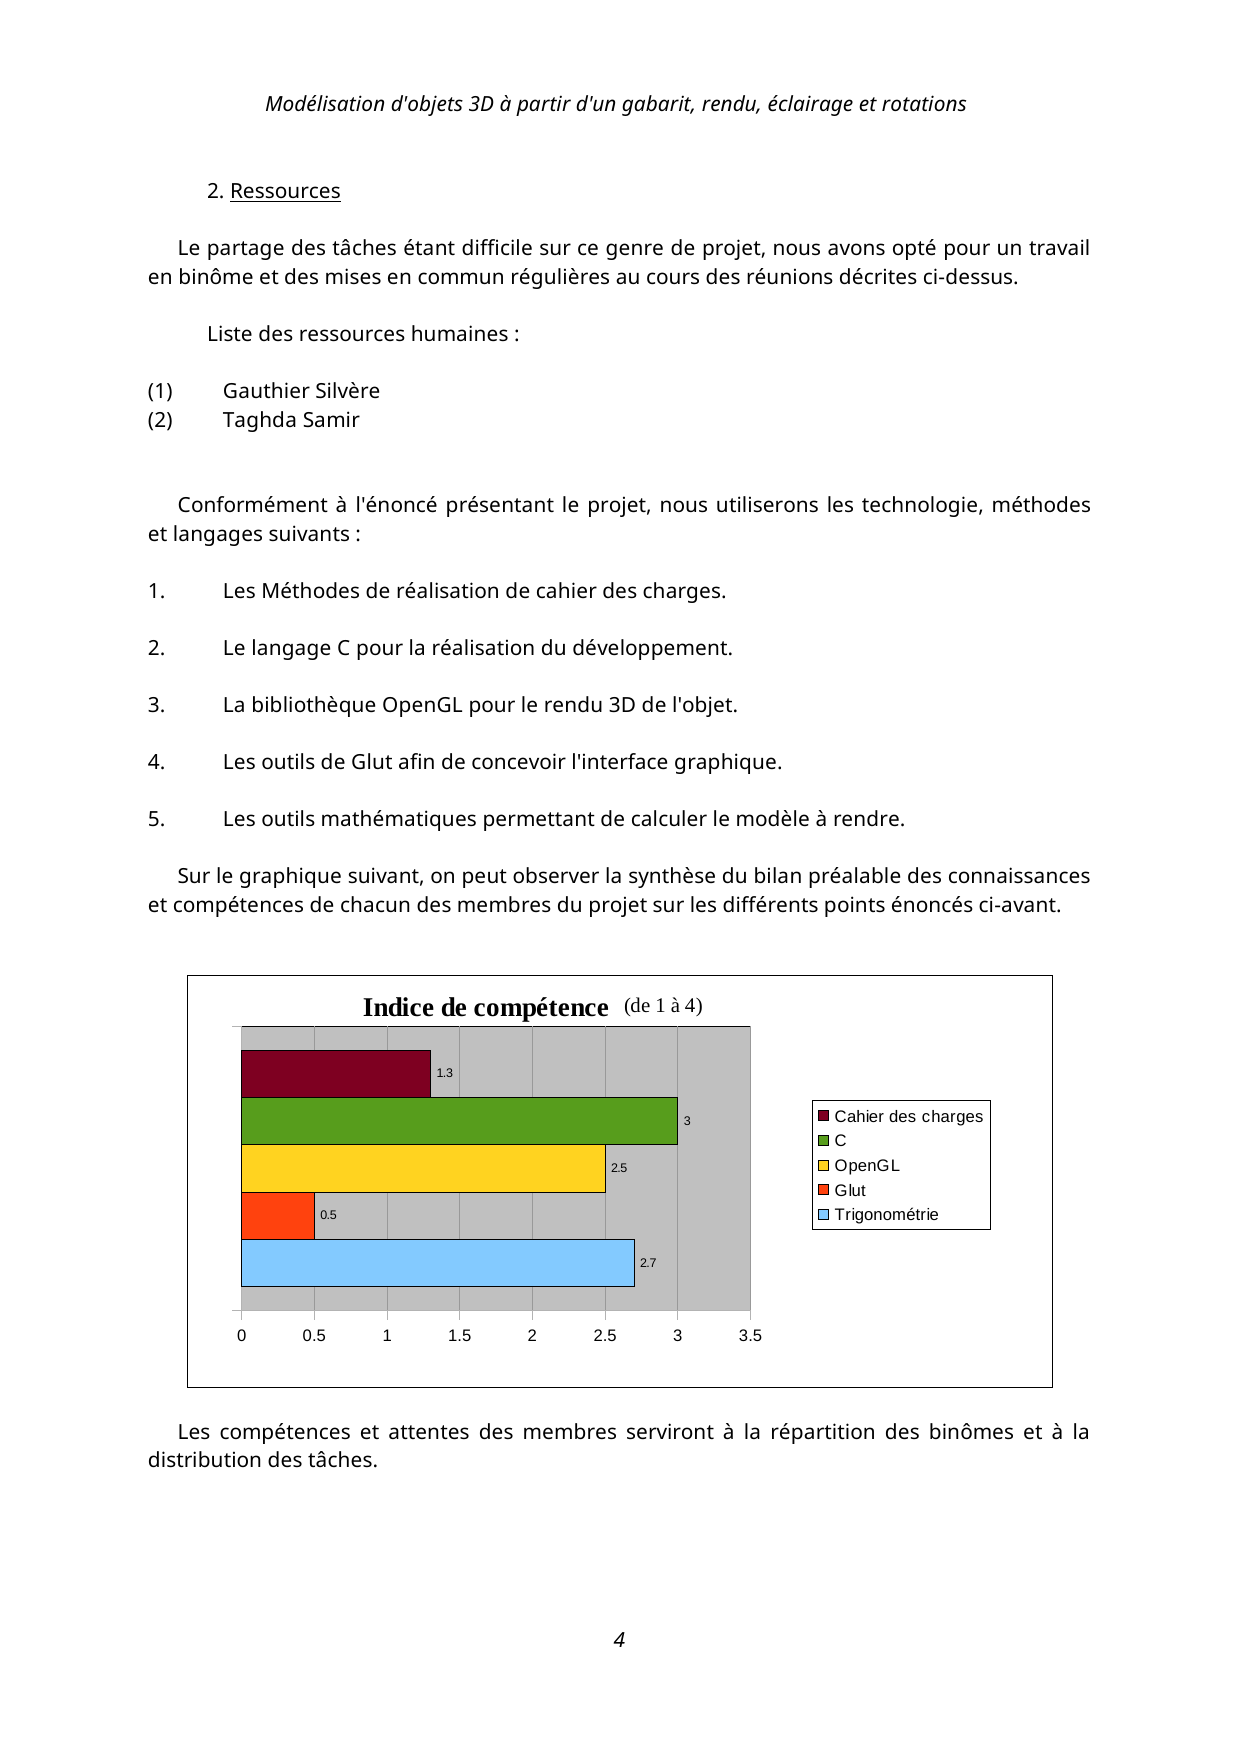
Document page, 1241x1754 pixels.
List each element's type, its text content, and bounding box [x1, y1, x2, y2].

text Conformément à l'énoncé présentant le projet, nous utiliserons les technologie, méthodes et langages suivants : [148, 490, 1092, 547]
list Les outils de Glut afin de concevoir l'interface graphique. [148, 747, 1092, 776]
text Liste des ressources humaines : [148, 319, 1092, 347]
list Les Méthodes de réalisation de cahier des charges. [148, 576, 1092, 604]
text 2. Ressources [148, 176, 1092, 205]
list Le langage C pour la réalisation du développement. [148, 633, 1092, 661]
list Gauthier Silvère [148, 376, 1092, 404]
list Les outils mathématiques permettant de calculer le modèle à rendre. [148, 804, 1092, 833]
list Taghda Samir [148, 404, 1092, 433]
text Sur le graphique suivant, on peut observer la synthèse du bilan préalable des connaissances et compétences de chacun des membres du projet sur les différents points énoncés ci-avant. [148, 861, 1092, 918]
text Le partage des tâches étant difficile sur ce genre de projet, nous avons opté pour un travail en binôme et des mises en commun régulières au cours des réunions décrites ci-dessus. [148, 233, 1092, 290]
text Les compétences et attentes des membres serviront à la répartition des binômes et à la distribution des tâches. [148, 1417, 1092, 1474]
list La bibliothèque OpenGL pour le rendu 3D de l'objet. [148, 690, 1092, 718]
